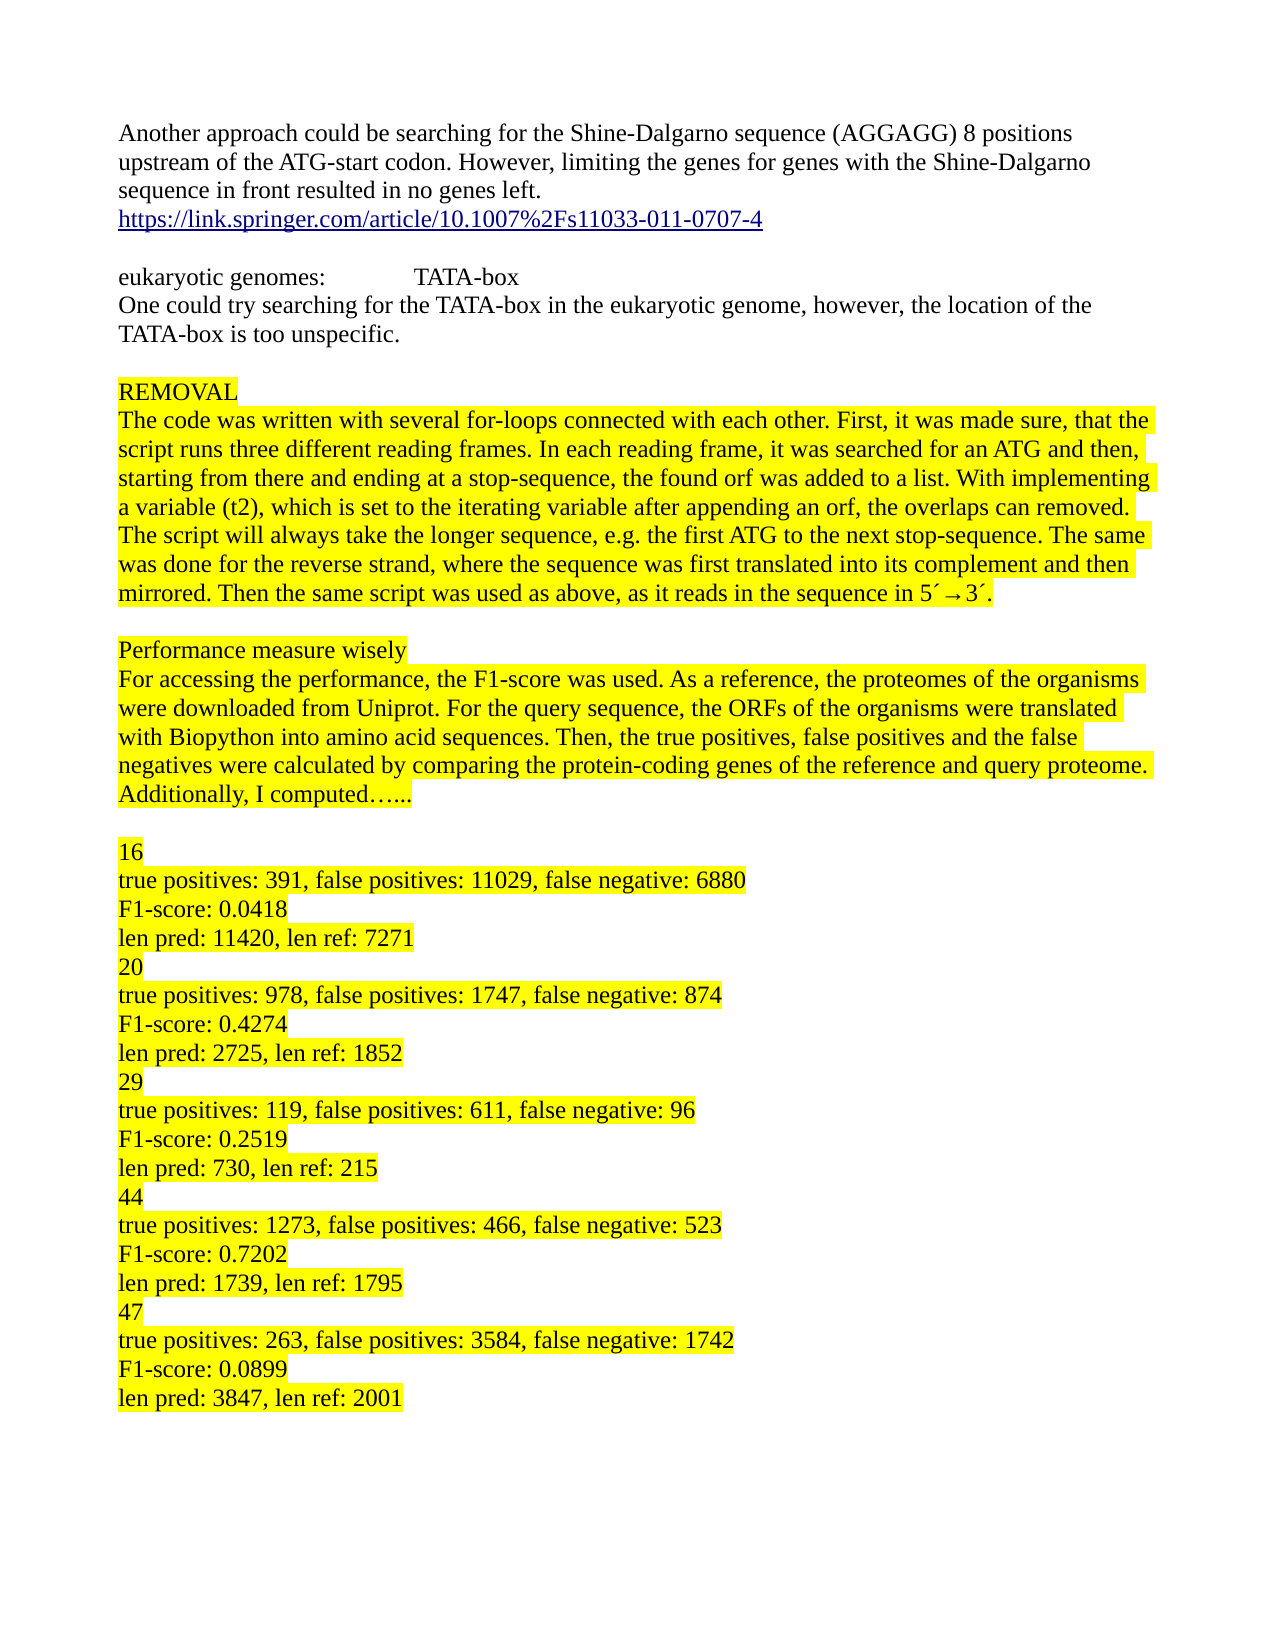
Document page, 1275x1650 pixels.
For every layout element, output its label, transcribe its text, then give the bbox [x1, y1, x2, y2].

text len pred: 3847, len ref: 2001 [118, 1383, 1157, 1412]
text https://link.springer.com/article/10.1007%2Fs11033-011-0707-4 [118, 204, 1157, 233]
text len pred: 2725, len ref: 1852 [118, 1038, 1157, 1067]
text 29 [118, 1067, 1157, 1096]
text F1-score: 0.4274 [118, 1009, 1157, 1038]
text F1-score: 0.0418 [118, 894, 1157, 923]
text 47 [118, 1297, 1157, 1326]
text true positives: 119, false positives: 611, false negative: 96 [118, 1096, 1157, 1124]
text eukaryotic genomes: TATA-box [118, 262, 1157, 291]
text 20 [118, 952, 1157, 981]
text F1-score: 0.7202 [118, 1239, 1157, 1268]
text F1-score: 0.0899 [118, 1354, 1157, 1383]
text true positives: 1273, false positives: 466, false negative: 523 [118, 1211, 1157, 1239]
text len pred: 730, len ref: 215 [118, 1153, 1157, 1182]
text len pred: 11420, len ref: 7271 [118, 923, 1157, 952]
text true positives: 391, false positives: 11029, false negative: 6880 [118, 866, 1157, 894]
text One could try searching for the TATA-box in the eukaryotic genome, however, the location of the TATA-box is too unspecific. [118, 291, 1157, 348]
text len pred: 1739, len ref: 1795 [118, 1268, 1157, 1297]
text 16 [118, 837, 1157, 866]
text 44 [118, 1182, 1157, 1211]
text Another approach could be searching for the Shine-Dalgarno sequence (AGGAGG) 8 positions upstream of the ATG-start codon. However, limiting the genes for genes with the Shine-Dalgarno sequence in front resulted in no genes left. [118, 118, 1157, 204]
text Performance measure wisely [118, 636, 1157, 664]
text REMOVAL [118, 377, 1157, 406]
text true positives: 263, false positives: 3584, false negative: 1742 [118, 1326, 1157, 1354]
text For accessing the performance, the F1-score was used. As a reference, the proteomes of the organisms were downloaded from Uniprot. For the query sequence, the ORFs of the organisms were translated with Biopython into amino acid sequences. Then, the true positives, false positives and the false negatives were calculated by comparing the protein-coding genes of the reference and query proteome. Additionally, I computed…... [118, 664, 1157, 808]
text The code was written with several for-loops connected with each other. First, it was made sure, that the script runs three different reading frames. In each reading frame, it was searched for an ATG and then, starting from there and ending at a stop-sequence, the found orf was added to a list. With implementing a variable (t2), which is set to the iterating variable after appending an orf, the overlaps can removed. The script will always take the longer sequence, e.g. the first ATG to the next stop-sequence. The same was done for the reverse strand, where the sequence was first translated into its complement and then mirrored. Then the same script was used as above, as it reads in the sequence in 5´→3´. [118, 406, 1157, 607]
text true positives: 978, false positives: 1747, false negative: 874 [118, 981, 1157, 1009]
text F1-score: 0.2519 [118, 1124, 1157, 1153]
